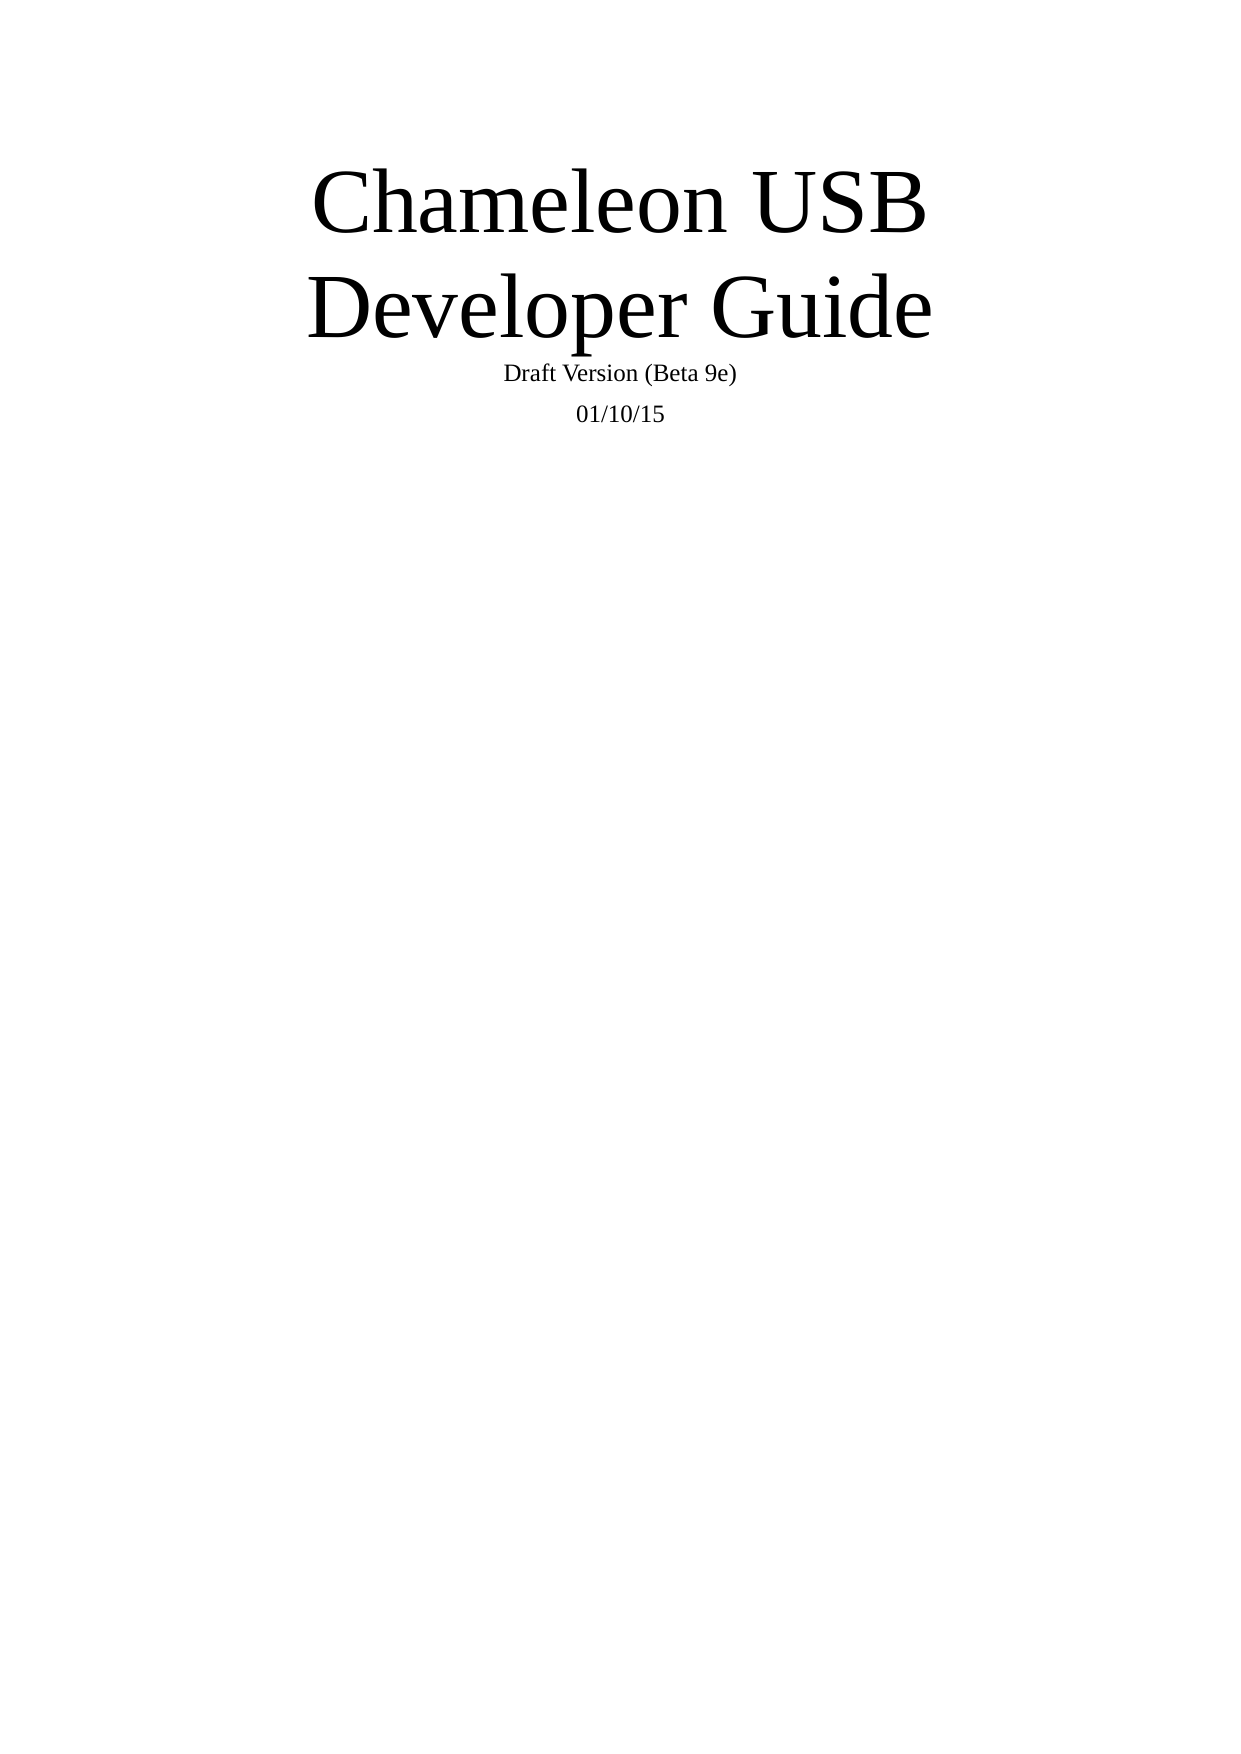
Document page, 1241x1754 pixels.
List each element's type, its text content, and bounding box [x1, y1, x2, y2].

text Chameleon USB Developer Guide [118, 147, 1122, 358]
text 01/10/15 [118, 399, 1122, 428]
text Draft Version (Beta 9e) [118, 358, 1122, 386]
